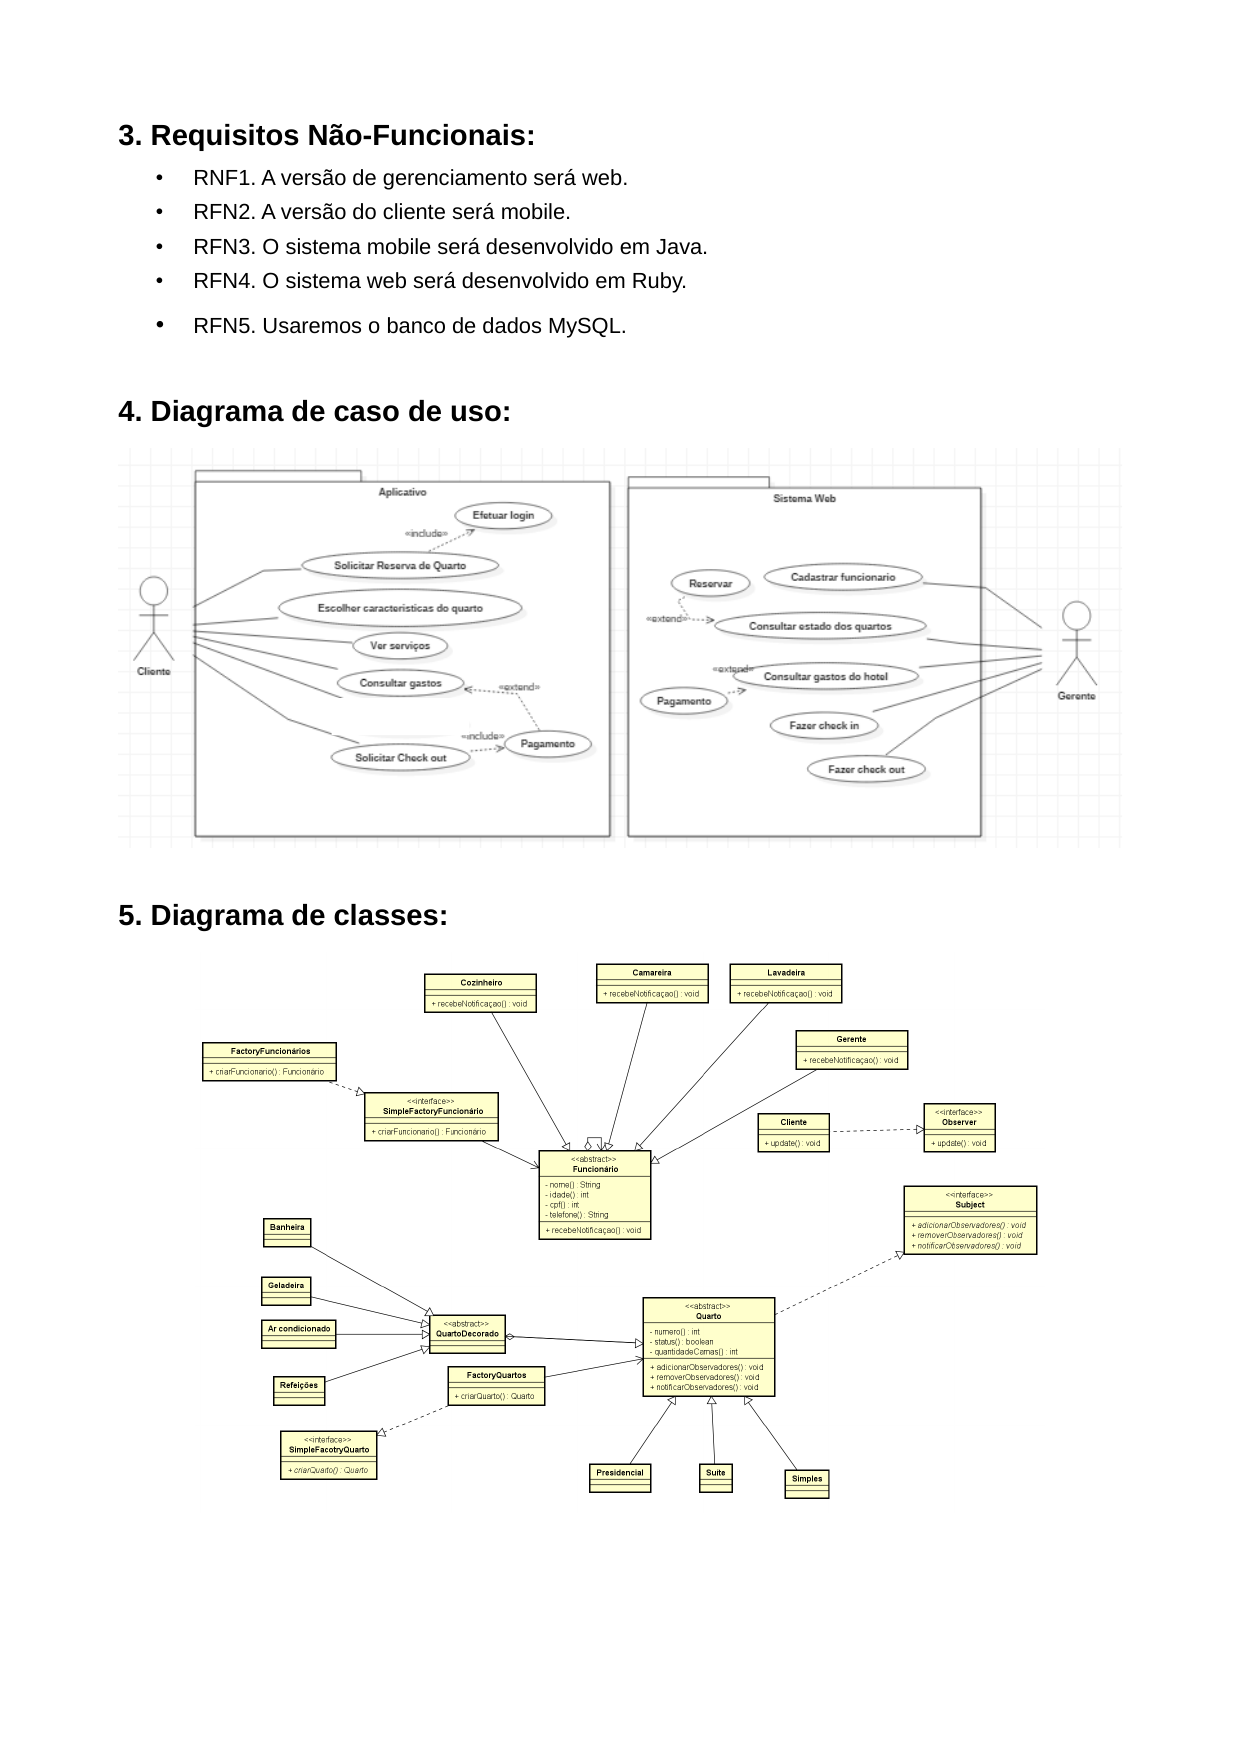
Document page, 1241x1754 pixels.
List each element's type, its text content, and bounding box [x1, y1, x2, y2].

text 3. Requisitos Não-Funcionais: [118, 118, 1122, 152]
text 5. Diagrama de classes: [118, 897, 1122, 931]
list RFN5. Usaremos o banco de dados MySQL. [156, 313, 1122, 374]
list RFN4. O sistema web será desenvolvido em Ruby. [156, 268, 1122, 294]
list RNF1. A versão de gerenciamento será web. [156, 164, 1122, 189]
text 4. Diagrama de caso de uso: [118, 394, 1122, 427]
picture [118, 448, 1123, 848]
list RFN2. A versão do cliente será mobile. [156, 199, 1122, 224]
picture [195, 952, 1045, 1513]
list RFN3. O sistema mobile será desenvolvido em Java. [156, 234, 1122, 259]
